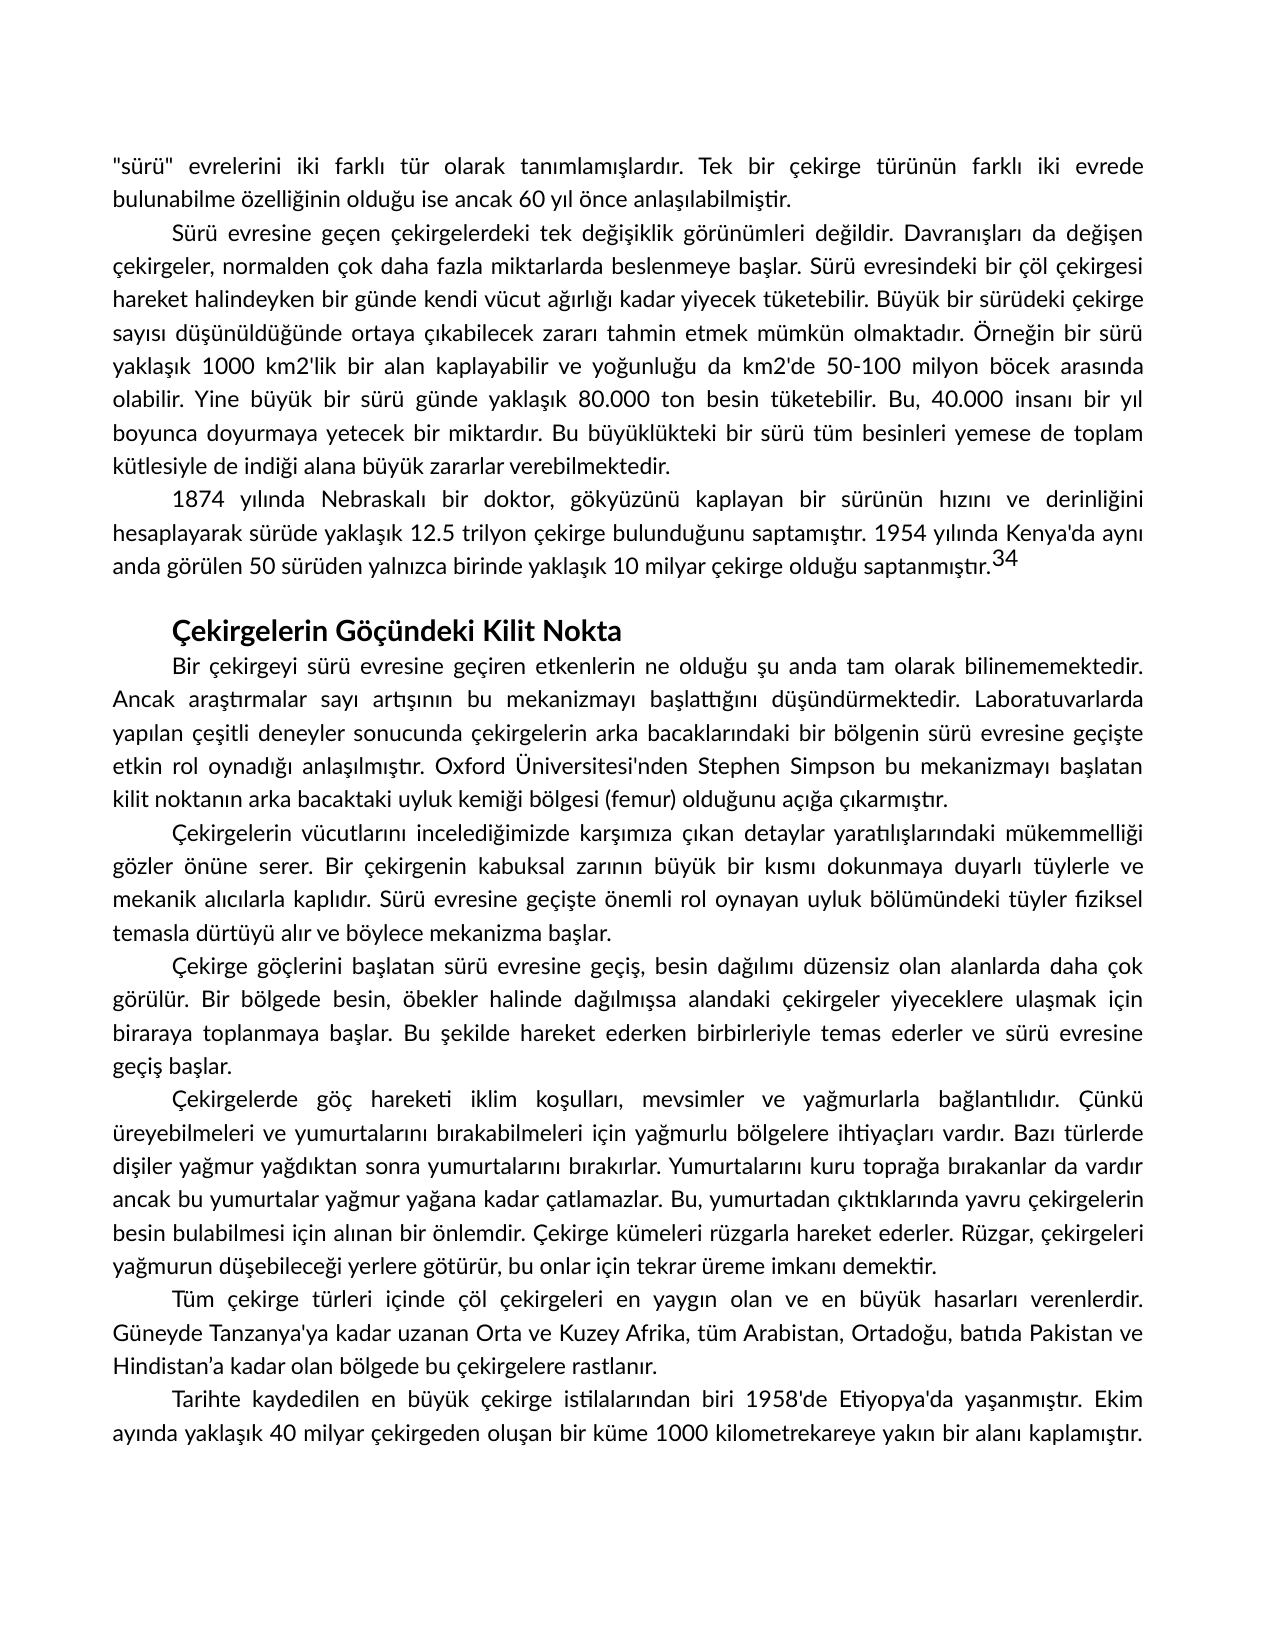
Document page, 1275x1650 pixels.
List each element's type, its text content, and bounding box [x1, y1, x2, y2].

text Sürü evresine geçen çekirgelerdeki tek değişiklik görünümleri değildir. Davranışları da değişen çekirgeler, normalden çok daha fazla miktarlarda beslenmeye başlar. Sürü evresindeki bir çöl çekirgesi hareket halindeyken bir günde kendi vücut ağırlığı kadar yiyecek tüketebilir. Büyük bir sürüdeki çekirge sayısı düşünüldüğünde ortaya çıkabilecek zararı tahmin etmek mümkün olmaktadır. Örneğin bir sürü yaklaşık 1000 km2'lik bir alan kaplayabilir ve yoğunluğu da km2'de 50-100 milyon böcek arasında olabilir. Yine büyük bir sürü günde yaklaşık 80.000 ton besin tüketebilir. Bu, 40.000 insanı bir yıl boyunca doyurmaya yetecek bir miktardır. Bu büyüklükteki bir sürü tüm besinleri yemese de toplam kütlesiyle de indiği alana büyük zararlar verebilmektedir. [112, 214, 1145, 481]
text "sürü" evrelerini iki farklı tür olarak tanımlamışlardır. Tek bir çekirge türünün farklı iki evrede bulunabilme özelliğinin olduğu ise ancak 60 yıl önce anlaşılabilmiştir. [112, 148, 1145, 214]
text Çekirgelerin Göçündeki Kilit Nokta [112, 614, 1145, 648]
text Çekirge göçlerini başlatan sürü evresine geçiş, besin dağılımı düzensiz olan alanlarda daha çok görülür. Bir bölgede besin, öbekler halinde dağılmışsa alandaki çekirgeler yiyeceklere ulaşmak için biraraya toplanmaya başlar. Bu şekilde hareket ederken birbirleriyle temas ederler ve sürü evresine geçiş başlar. [112, 948, 1145, 1081]
text Çekirgelerin vücutlarını incelediğimizde karşımıza çıkan detaylar yaratılışlarındaki mükemmelliği gözler önüne serer. Bir çekirgenin kabuksal zarının büyük bir kısmı dokunmaya duyarlı tüylerle ve mekanik alıcılarla kaplıdır. Sürü evresine geçişte önemli rol oynayan uyluk bölümündeki tüyler fiziksel temasla dürtüyü alır ve böylece mekanizma başlar. [112, 814, 1145, 948]
text Çekirgelerde göç hareketi iklim koşulları, mevsimler ve yağmurlarla bağlantılıdır. Çünkü üreyebilmeleri ve yumurtalarını bırakabilmeleri için yağmurlu bölgelere ihtiyaçları vardır. Bazı türlerde dişiler yağmur yağdıktan sonra yumurtalarını bırakırlar. Yumurtalarını kuru toprağa bırakanlar da vardır ancak bu yumurtalar yağmur yağana kadar çatlamazlar. Bu, yumurtadan çıktıklarında yavru çekirgelerin besin bulabilmesi için alınan bir önlemdir. Çekirge kümeleri rüzgarla hareket ederler. Rüzgar, çekirgeleri yağmurun düşebileceği yerlere götürür, bu onlar için tekrar üreme imkanı demektir. [112, 1081, 1145, 1281]
text 1874 yılında Nebraskalı bir doktor, gökyüzünü kaplayan bir sürünün hızını ve derinliğini hesaplayarak sürüde yaklaşık 12.5 trilyon çekirge bulunduğunu saptamıştır. 1954 yılında Kenya'da aynı anda görülen 50 sürüden yalnızca birinde yaklaşık 10 milyar çekirge olduğu saptanmıştır.34 [112, 481, 1145, 581]
text Tarihte kaydedilen en büyük çekirge istilalarından biri 1958'de Etiyopya'da yaşanmıştır. Ekim ayında yaklaşık 40 milyar çekirgeden oluşan bir küme 1000 kilometrekareye yakın bir alanı kaplamıştır. [112, 1381, 1145, 1448]
text Tüm çekirge türleri içinde çöl çekirgeleri en yaygın olan ve en büyük hasarları verenlerdir. Güneyde Tanzanya'ya kadar uzanan Orta ve Kuzey Afrika, tüm Arabistan, Ortadoğu, batıda Pakistan ve Hindistan’a kadar olan bölgede bu çekirgelere rastlanır. [112, 1281, 1145, 1381]
text Bir çekirgeyi sürü evresine geçiren etkenlerin ne olduğu şu anda tam olarak bilinememektedir. Ancak araştırmalar sayı artışının bu mekanizmayı başlattığını düşündürmektedir. Laboratuvarlarda yapılan çeşitli deneyler sonucunda çekirgelerin arka bacaklarındaki bir bölgenin sürü evresine geçişte etkin rol oynadığı anlaşılmıştır. Oxford Üniversitesi'nden Stephen Simpson bu mekanizmayı başlatan kilit noktanın arka bacaktaki uyluk kemiği bölgesi (femur) olduğunu açığa çıkarmıştır. [112, 648, 1145, 814]
